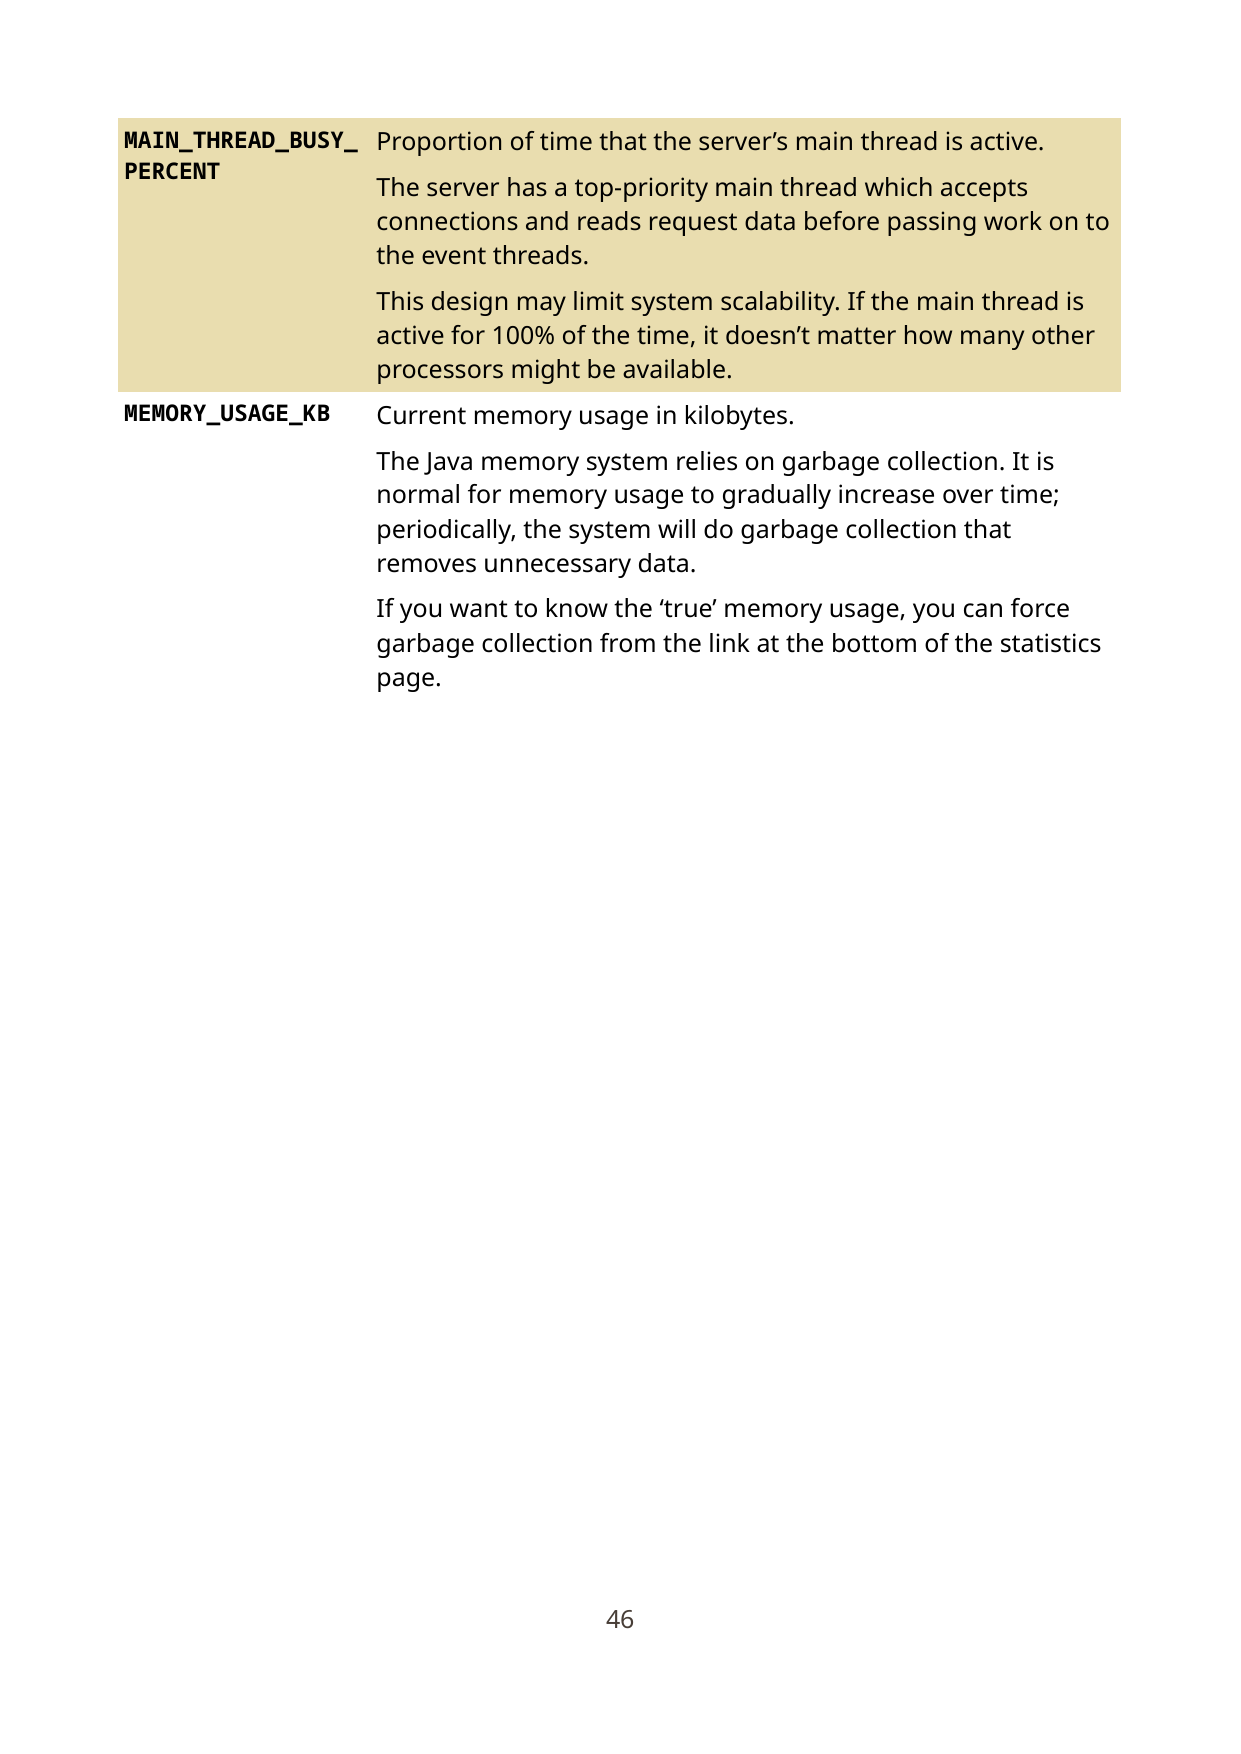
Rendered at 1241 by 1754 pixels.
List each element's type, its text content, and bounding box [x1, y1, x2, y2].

table_cell MEMORY_USAGE_KB [118, 392, 370, 699]
table_cell Proportion of time that the server’s main thread is active. The server has a top-priority main thread which accepts connections and reads request data before passing work on to the event threads. This design may limit system scalability. If the main thread is active for 100% of the time, it doesn’t matter how many other processors might be available. [370, 118, 1121, 392]
table_cell MAIN_THREAD_BUSY_PERCENT [118, 118, 370, 392]
table_cell Current memory usage in kilobytes. The Java memory system relies on garbage collection. It is normal for memory usage to gradually increase over time; periodically, the system will do garbage collection that removes unnecessary data. If you want to know the ‘true’ memory usage, you can force garbage collection from the link at the bottom of the statistics page. [370, 392, 1121, 699]
